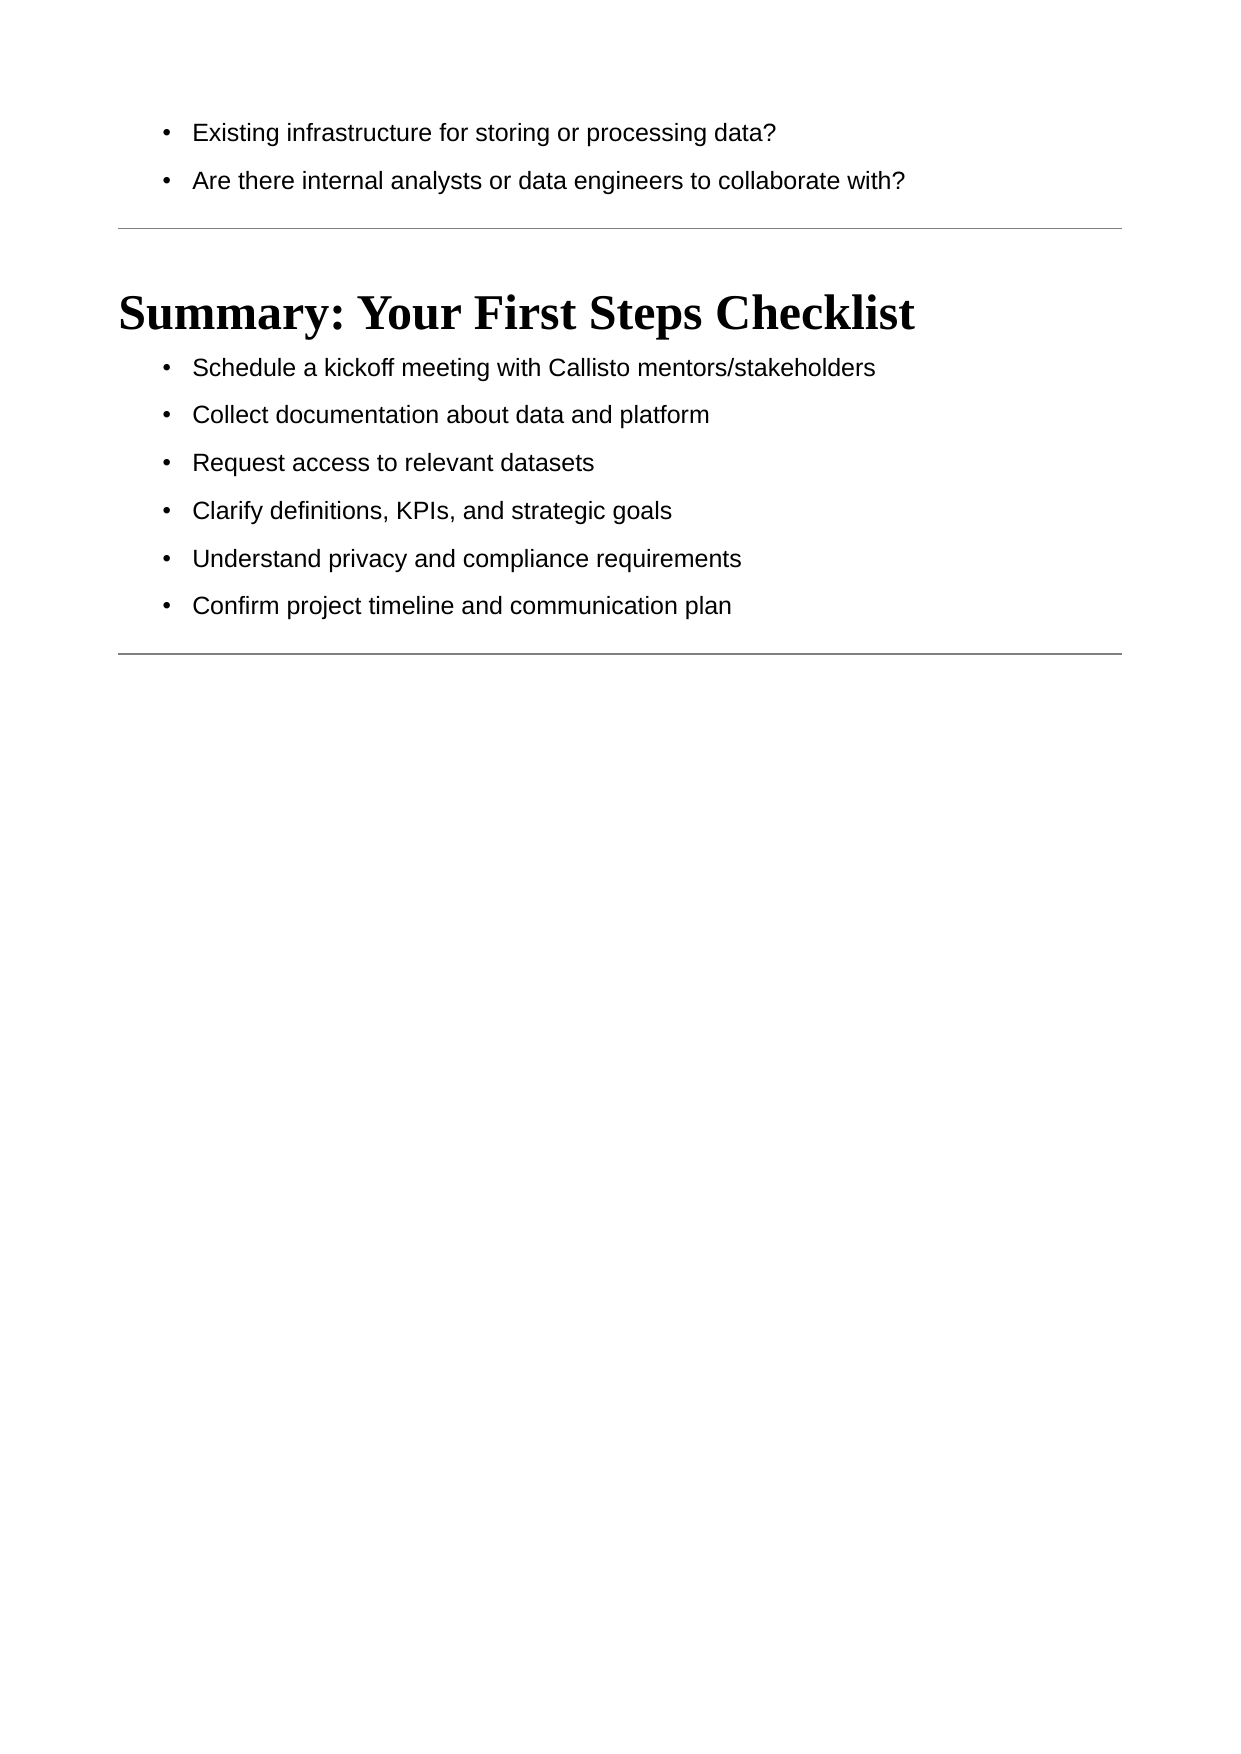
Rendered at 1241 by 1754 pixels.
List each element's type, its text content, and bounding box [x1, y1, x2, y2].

list Collect documentation about data and platform [162, 401, 1122, 429]
list Confirm project timeline and communication plan [162, 591, 1122, 620]
list Are there internal analysts or data engineers to collaborate with? [162, 166, 1122, 195]
list Clarify definitions, KPIs, and strategic goals [162, 496, 1122, 525]
subtitle Summary: Your First Steps Checklist [118, 283, 1122, 340]
list Request access to relevant datasets [162, 448, 1122, 477]
list Existing infrastructure for storing or processing data? [162, 118, 1122, 147]
list Schedule a kickoff meeting with Callisto mentors/stakeholders [162, 353, 1122, 382]
list Understand privacy and compliance requirements [162, 544, 1122, 572]
